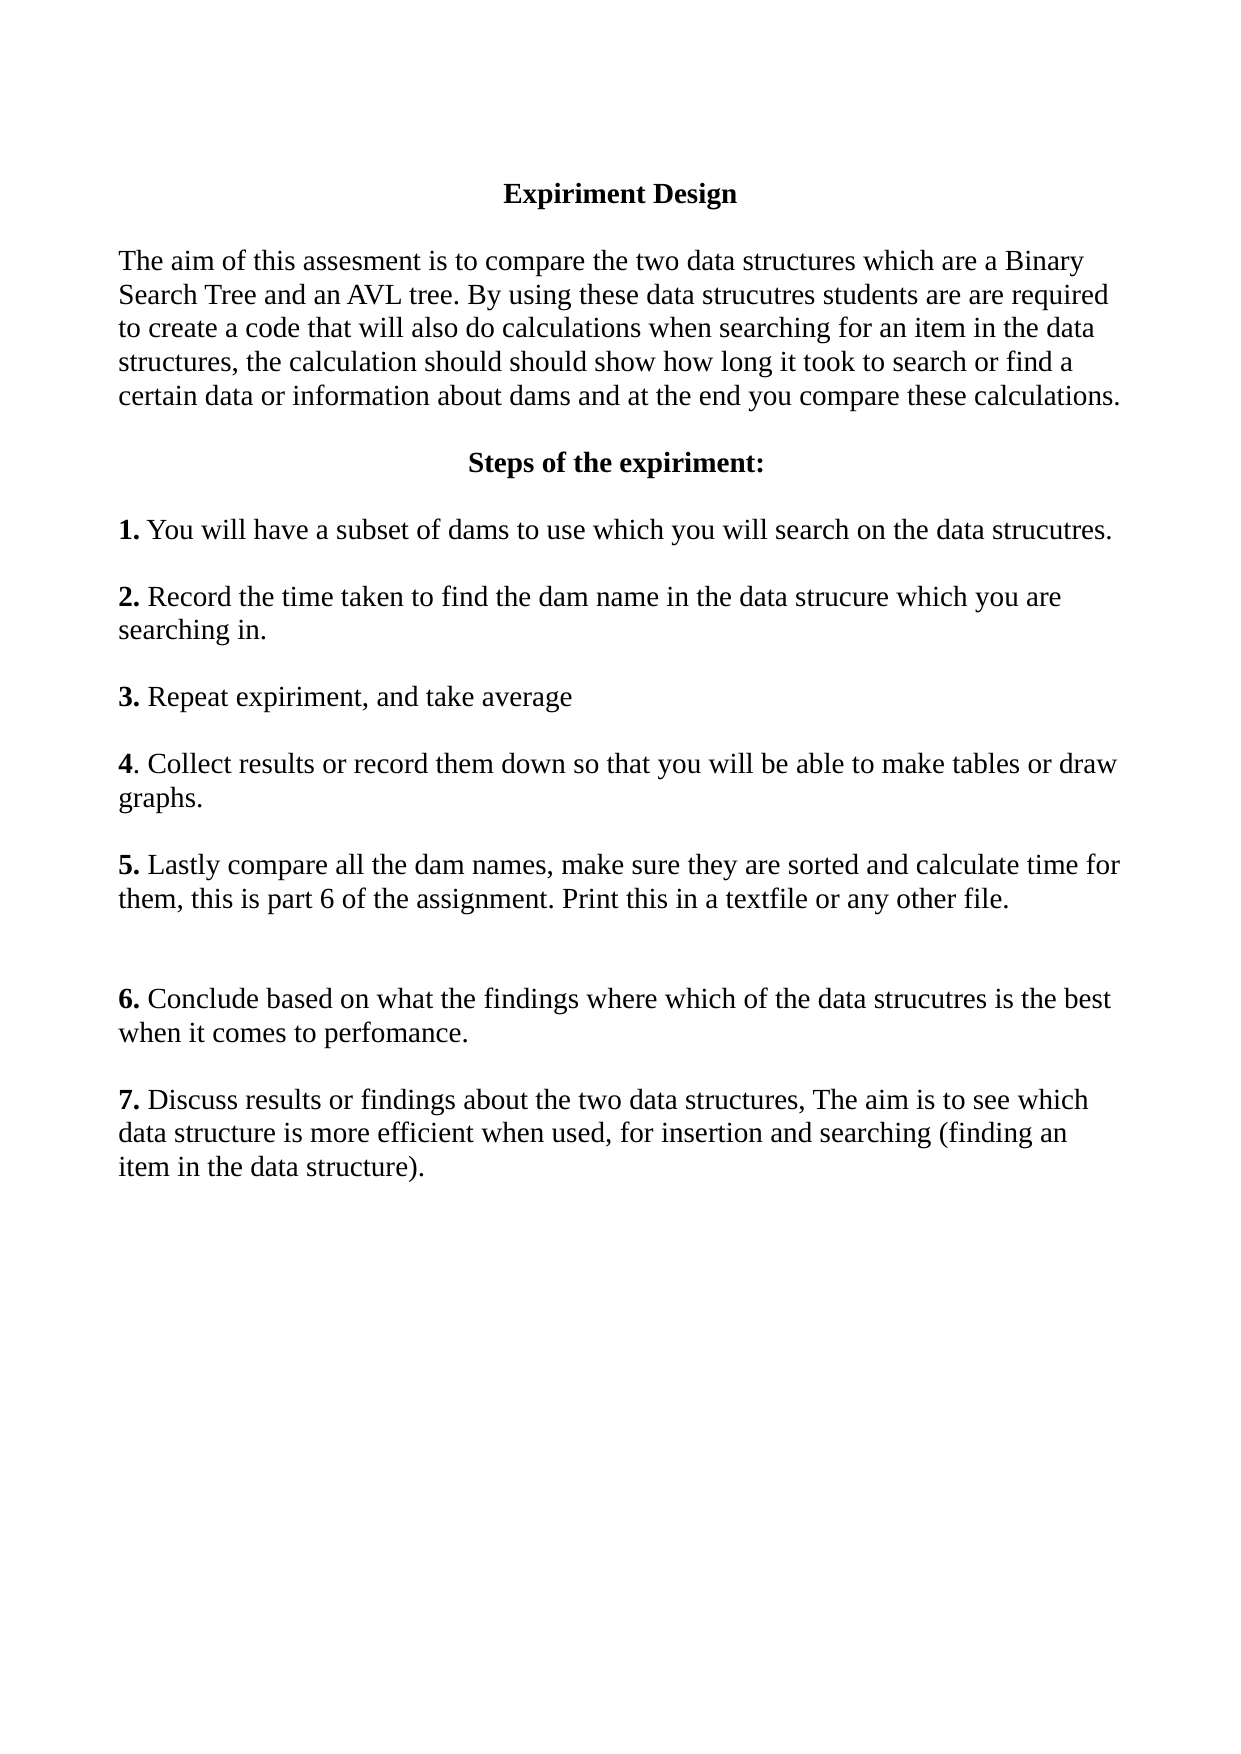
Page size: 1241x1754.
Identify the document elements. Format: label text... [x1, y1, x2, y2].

text 6. Conclude based on what the findings where which of the data strucutres is the best when it comes to perfomance. [118, 981, 1122, 1048]
text Steps of the expiriment: [118, 445, 1122, 478]
text 1. You will have a subset of dams to use which you will search on the data strucutres. [118, 512, 1122, 545]
text 3. Repeat expiriment, and take average [118, 679, 1122, 713]
text 4. Collect results or record them down so that you will be able to make tables or draw graphs. [118, 747, 1122, 814]
text Expiriment Design [118, 176, 1122, 210]
text The aim of this assesment is to compare the two data structures which are a Binary Search Tree and an AVL tree. By using these data strucutres students are are required to create a code that will also do calculations when searching for an item in the data structures, the calculation should should show how long it took to search or find a certain data or information about dams and at the end you compare these calculations. [118, 243, 1122, 411]
text 7. Discuss results or findings about the two data structures, The aim is to see which data structure is more efficient when used, for insertion and searching (finding an item in the data structure). [118, 1082, 1122, 1183]
text 5. Lastly compare all the dam names, make sure they are sorted and calculate time for them, this is part 6 of the assignment. Print this in a textfile or any other file. [118, 847, 1122, 914]
text 2. Record the time taken to find the dam name in the data strucure which you are searching in. [118, 579, 1122, 646]
